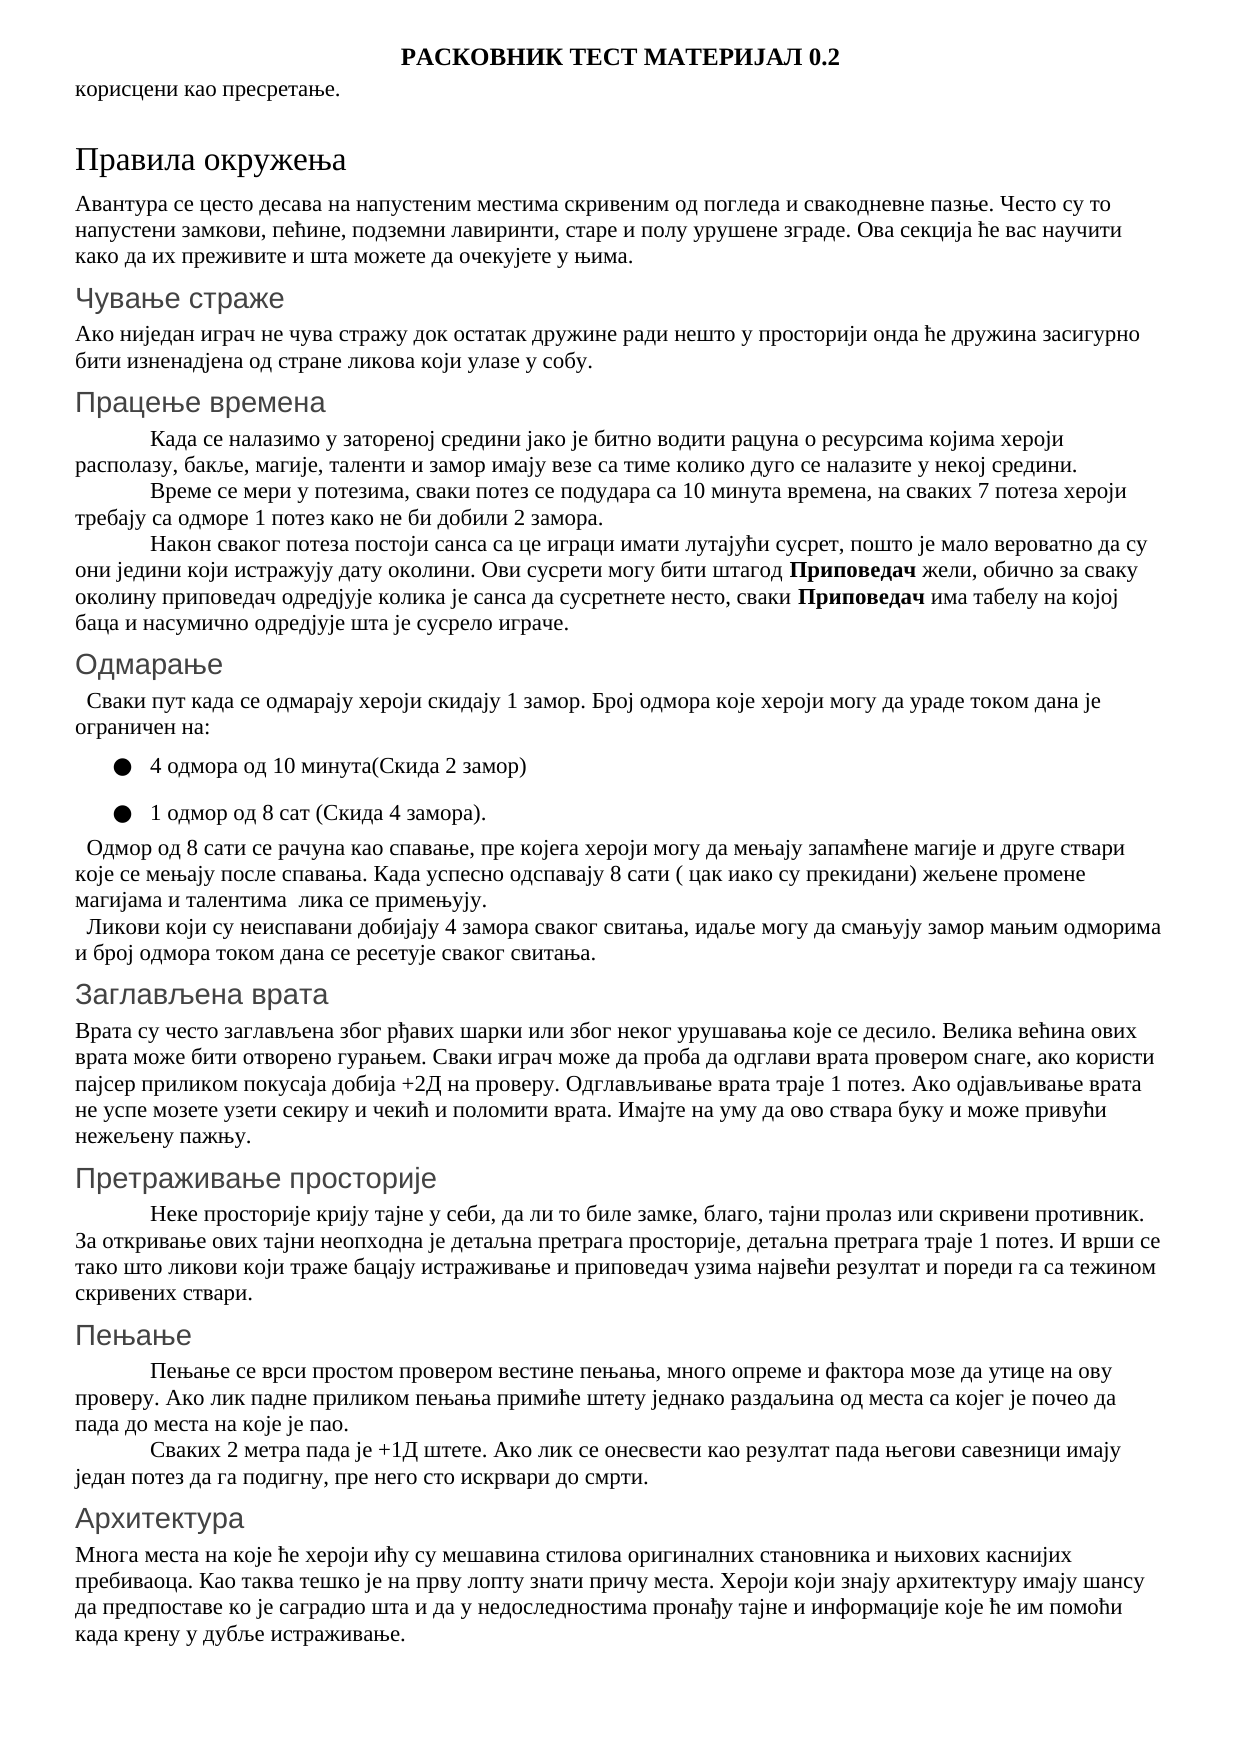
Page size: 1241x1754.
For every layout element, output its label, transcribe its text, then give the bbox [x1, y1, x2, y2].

text Многа места на које ће хероји ићу су мешавина стилова оригиналних становника и њихових каснијих пребиваоца. Као таква тешко је на прву лопту знати причу места. Хероји који знају архитектуру имају шансу да предпоставе ко је саградио шта и да у недоследностима пронађу тајне и информације које ће им помоћи када крену у дубље истраживање. [75, 1541, 1166, 1646]
text Када се налазимо у затореној средини јако је битно водити рацуна о ресурсима којима хероји располазу, бакље, магије, таленти и замор имају везе са тиме колико дуго се налазите у некој средини. [75, 424, 1166, 477]
text Авантура се цесто десава на напустеним местима скривеним од погледа и свакодневне пазње. Често су то напустени замкови, пећине, подземни лавиринти, старе и полу урушене зграде. Ова секција ће вас научити како да их преживите и шта можете да очекујете у њима. [75, 190, 1166, 269]
text Одмор од 8 сати се рачуна као спавање, пре којега хероји могу да мењају запамћене магије и друге ствари које се мењају после спавања. Када успесно одспавају 8 сати ( цак иако су прекидани) жељене промене магијама и талентима лика се примењују. [75, 834, 1166, 913]
list 4 одмора од 10 минута(Скида 2 замор) [112, 740, 1166, 787]
subtitle Одмарање [75, 647, 1166, 681]
subtitle Претраживање просторије [75, 1161, 1166, 1194]
subtitle Заглављена врата [75, 977, 1166, 1011]
text Пењање се врси простом провером вестине пењања, много опреме и фактора мозе да утице на ову проверу. Ако лик падне приликом пењања примиће штету једнако раздаљина од места са којег је почео да пада до места на које је пао. [75, 1357, 1166, 1436]
text Време се мери у потезима, сваки потез се подудара са 10 минута времена, на сваких 7 потеза хероји требају са одморе 1 потез како не би добили 2 замора. [75, 477, 1166, 530]
subtitle Працење времена [75, 385, 1166, 418]
text Ако ниједан играч не чува стражу док остатак дружине ради нешто у просторији онда ће дружина засигурно бити изненадјена од стране ликова који улазе у собу. [75, 320, 1166, 373]
text Неке просторије крију тајне у себи, да ли то биле замке, благо, тајни пролаз или скривени противник. За откривање ових тајни неопходна је детаљна претрага просторије, детаљна претрага траје 1 потез. И врши се тако што ликови који траже бацају истраживање и приповедач узима највећи резултат и пореди га са тежином скривених ствари. [75, 1200, 1166, 1306]
list 1 одмор од 8 сат (Скида 4 замора). [112, 787, 1166, 834]
subtitle Правила окружења [75, 139, 1166, 177]
text Врата су често заглављена због рђавих шарки или због неког урушавања које се десило. Велика већина ових врата може бити отворено гурањем. Сваки играч може да проба да одглави врата провером снаге, ако користи пајсер приликом покусаја добија +2Д на проверу. Одглављивање врата траје 1 потез. Ако одјављивање врата не успе мозете узети секиру и чекић и поломити врата. Имајте на уму да ово ствара буку и може привући нежељену пажњу. [75, 1017, 1166, 1149]
text корисцени као пресретање. [75, 75, 1166, 101]
text Ликови који су неиспавани добијају 4 замора сваког свитања, идаље могу да смањују замор мањим одморима и број одмора током дана се ресетује сваког свитања. [75, 913, 1166, 965]
subtitle Архитектура [75, 1501, 1166, 1534]
text Сваких 2 метра пада је +1Д штете. Ако лик се онесвести као резултат пада његови савезници имају један потез да га подигну, пре него сто искрвари до смрти. [75, 1436, 1166, 1489]
text Сваки пут када се одмарају хероји скидају 1 замор. Број одмора које хероји могу да ураде током дана је ограничен на: [75, 687, 1166, 740]
subtitle Чување страже [75, 281, 1166, 314]
subtitle Пењање [75, 1318, 1166, 1351]
text Након сваког потеза постоји санса са це играци имати лутајући сусрет, пошто је мало вероватно да су они једини који истражују дату околини. Ови сусрети могу бити штагод Приповедач жели, обично за сваку околину приповедач одредјује колика је санса да сусретнете несто, сваки Приповедач има табелу на којој баца и насумично одредјује шта је сусрело играче. [75, 530, 1166, 635]
